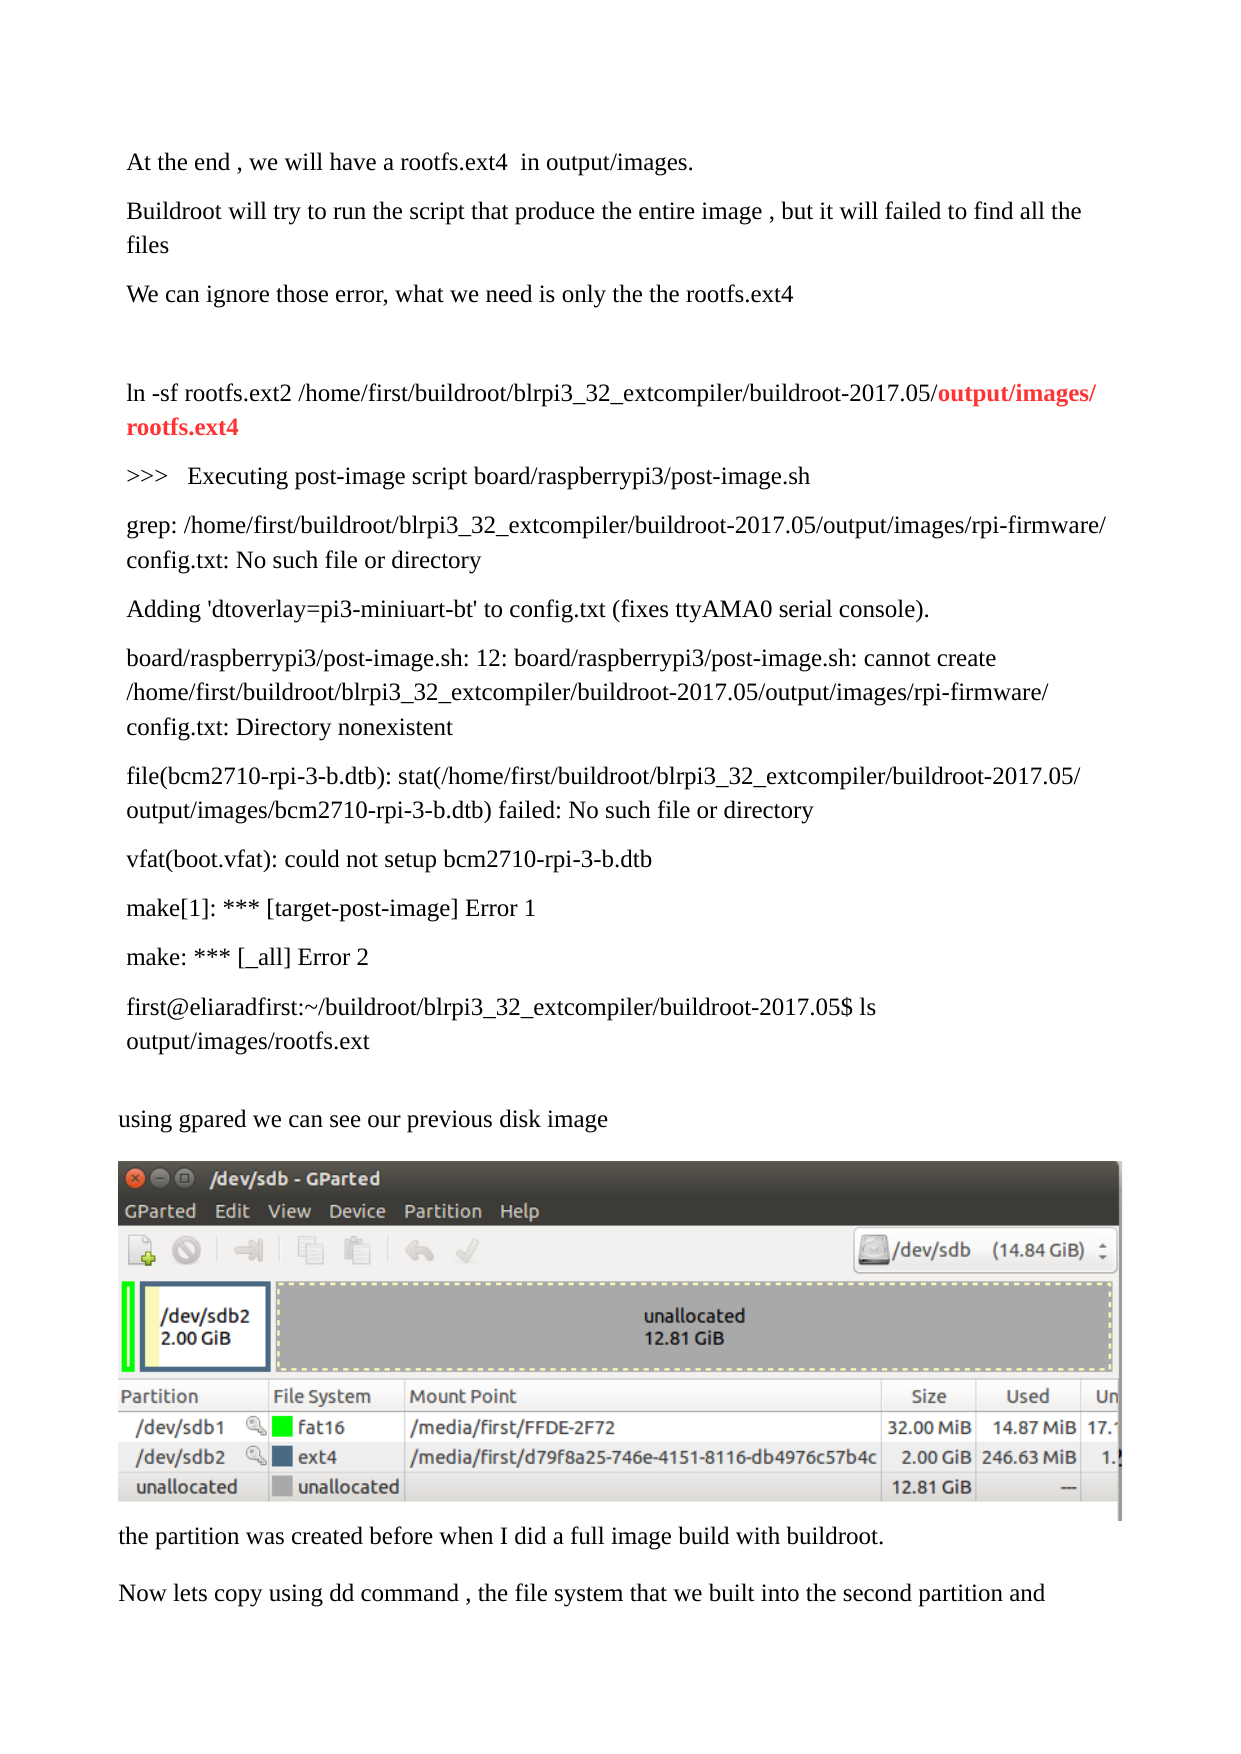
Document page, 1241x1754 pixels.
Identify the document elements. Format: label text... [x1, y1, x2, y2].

text first@eliaradfirst:~/buildroot/blrpi3_32_extcompiler/buildroot-2017.05$ ls output/images/rootfs.ext [126, 992, 1122, 1055]
text We can ignore those error, what we need is only the the rootfs.ext4 [126, 279, 1122, 308]
text make[1]: *** [target-post-image] Error 1 [126, 893, 1122, 922]
text using gpared we can see our previous disk image [118, 1104, 1122, 1133]
text the partition was created before when I did a full image build with buildroot. [118, 1521, 1122, 1550]
text vfat(boot.vfat): could not setup bcm2710-rpi-3-b.dtb [126, 844, 1122, 873]
text At the end , we will have a rootfs.ext4 in output/images. [126, 147, 1122, 176]
text make: *** [_all] Error 2 [126, 942, 1122, 971]
picture [118, 1161, 1123, 1521]
text Buildroot will try to run the script that produce the entire image , but it will failed to find all the files [126, 196, 1122, 259]
text ln -sf rootfs.ext2 /home/first/buildroot/blrpi3_32_extcompiler/buildroot-2017.05/output/images/rootfs.ext4 [126, 378, 1122, 441]
text Adding 'dtoverlay=pi3-miniuart-bt' to config.txt (fixes ttyAMA0 serial console). [126, 594, 1122, 622]
text Now lets copy using dd command , the file system that we built into the second partition and [118, 1578, 1122, 1607]
text board/raspberrypi3/post-image.sh: 12: board/raspberrypi3/post-image.sh: cannot create /home/first/buildroot/blrpi3_32_extcompiler/buildroot-2017.05/output/images/rpi-firmware/config.txt: Directory nonexistent [126, 643, 1122, 741]
text grep: /home/first/buildroot/blrpi3_32_extcompiler/buildroot-2017.05/output/images/rpi-firmware/config.txt: No such file or directory [126, 510, 1122, 573]
text >>> Executing post-image script board/raspberrypi3/post-image.sh [126, 461, 1122, 490]
text file(bcm2710-rpi-3-b.dtb): stat(/home/first/buildroot/blrpi3_32_extcompiler/buildroot-2017.05/output/images/bcm2710-rpi-3-b.dtb) failed: No such file or directory [126, 761, 1122, 824]
